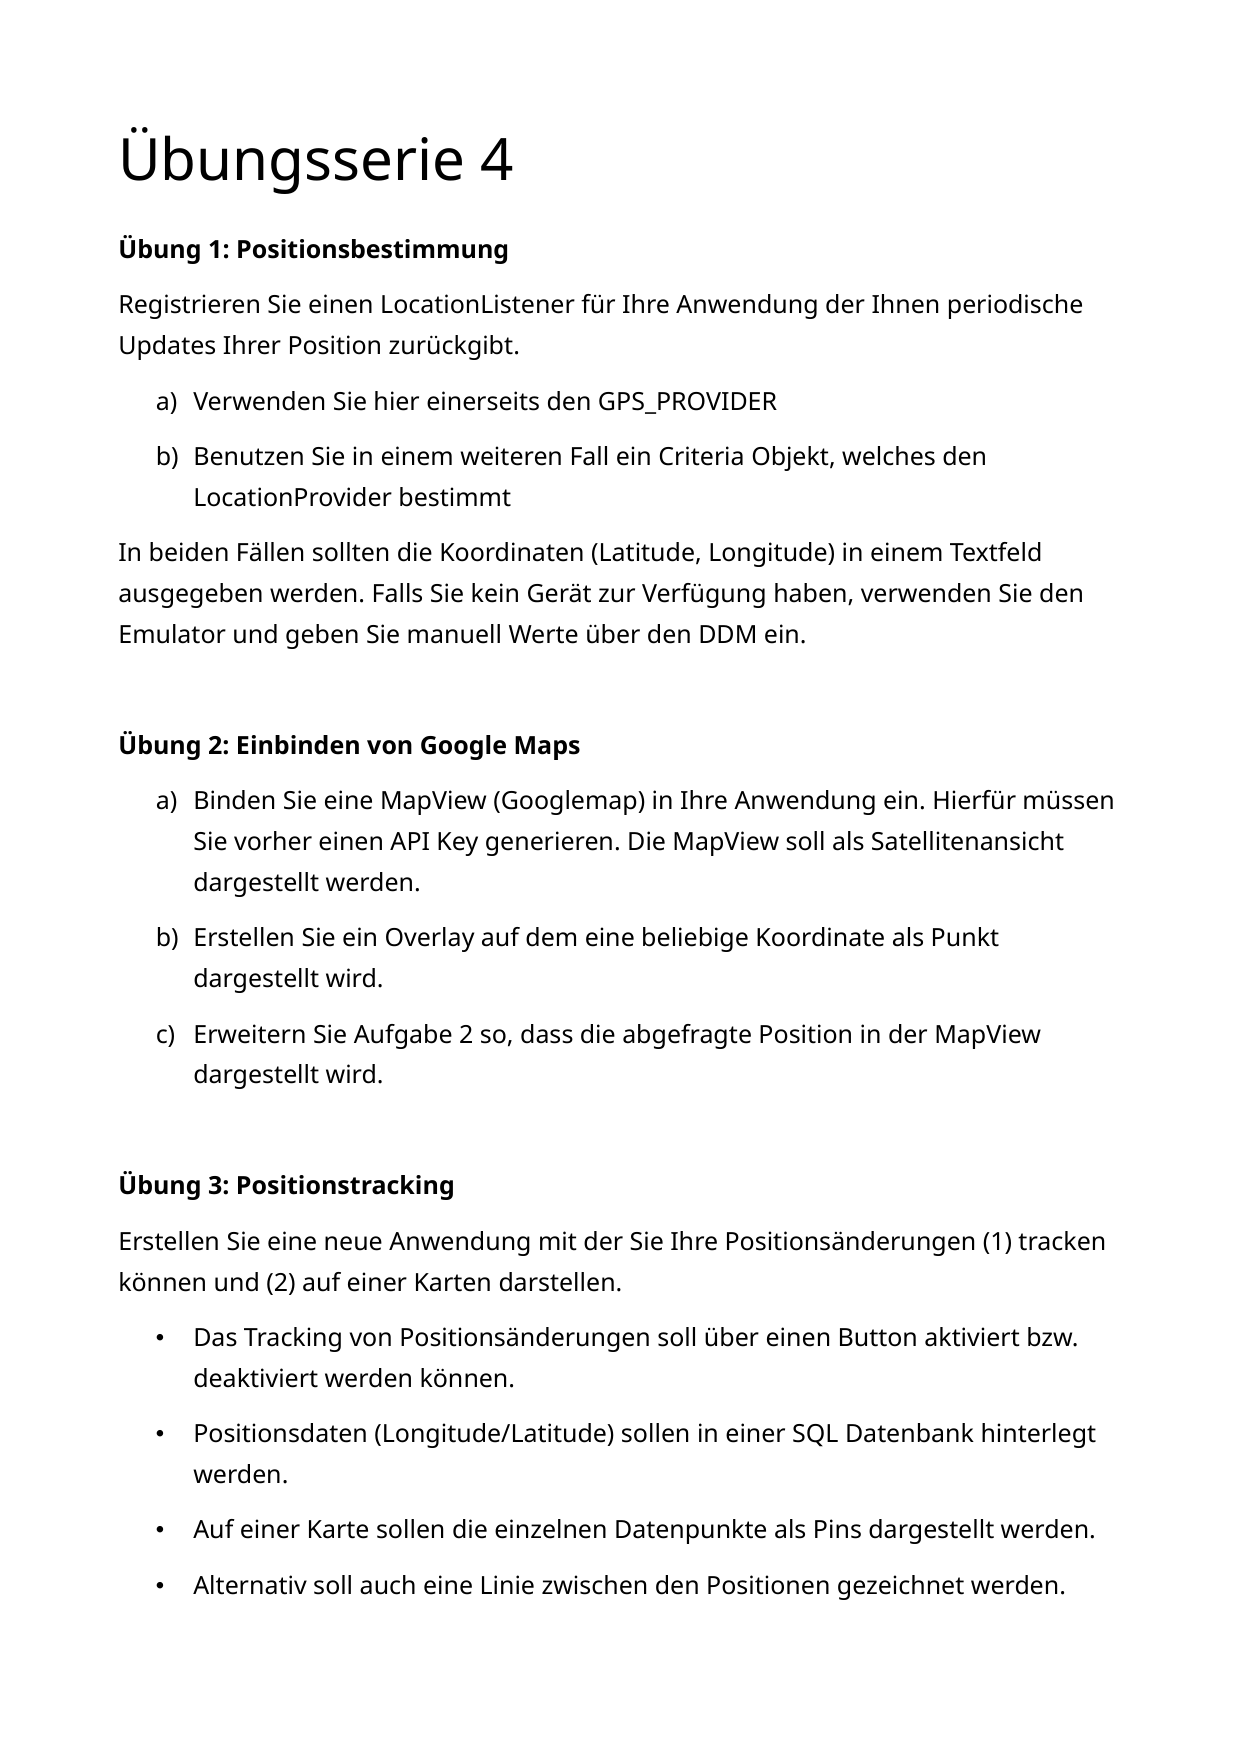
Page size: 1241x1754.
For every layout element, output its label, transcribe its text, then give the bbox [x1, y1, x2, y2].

text Registrieren Sie einen LocationListener für Ihre Anwendung der Ihnen periodische Updates Ihrer Position zurückgibt. [118, 287, 1122, 362]
text Übungsserie 4 [118, 118, 1122, 198]
list Erstellen Sie ein Overlay auf dem eine beliebige Koordinate als Punkt dargestellt wird. [156, 920, 1122, 995]
list Verwenden Sie hier einerseits den GPS_PROVIDER [156, 383, 1122, 417]
list Benutzen Sie in einem weiteren Fall ein Criteria Objekt, welches den LocationProvider bestimmt [156, 439, 1122, 514]
list Positionsdaten (Longitude/Latitude) sollen in einer SQL Datenbank hinterlegt werden. [156, 1416, 1122, 1491]
text Erstellen Sie eine neue Anwendung mit der Sie Ihre Positionsänderungen (1) tracken können und (2) auf einer Karten darstellen. [118, 1223, 1122, 1298]
text Übung 3: Positionstracking [118, 1168, 1122, 1202]
list Das Tracking von Positionsänderungen soll über einen Button aktiviert bzw. deaktiviert werden können. [156, 1319, 1122, 1394]
list Erweitern Sie Aufgabe 2 so, dass die abgefragte Position in der MapView dargestellt wird. [156, 1016, 1122, 1091]
text Übung 1: Positionsbestimmung [118, 232, 1122, 266]
list Auf einer Karte sollen die einzelnen Datenpunkte als Pins dargestellt werden. [156, 1512, 1122, 1546]
list Alternativ soll auch eine Linie zwischen den Positionen gezeichnet werden. [156, 1567, 1122, 1602]
list Binden Sie eine MapView (Googlemap) in Ihre Anwendung ein. Hierfür müssen Sie vorher einen API Key generieren. Die MapView soll als Satellitenansicht dargestellt werden. [156, 783, 1122, 899]
text In beiden Fällen sollten die Koordinaten (Latitude, Longitude) in einem Textfeld ausgegeben werden. Falls Sie kein Gerät zur Verfügung haben, verwenden Sie den Emulator und geben Sie manuell Werte über den DDM ein. [118, 535, 1122, 651]
text Übung 2: Einbinden von Google Maps [118, 727, 1122, 762]
